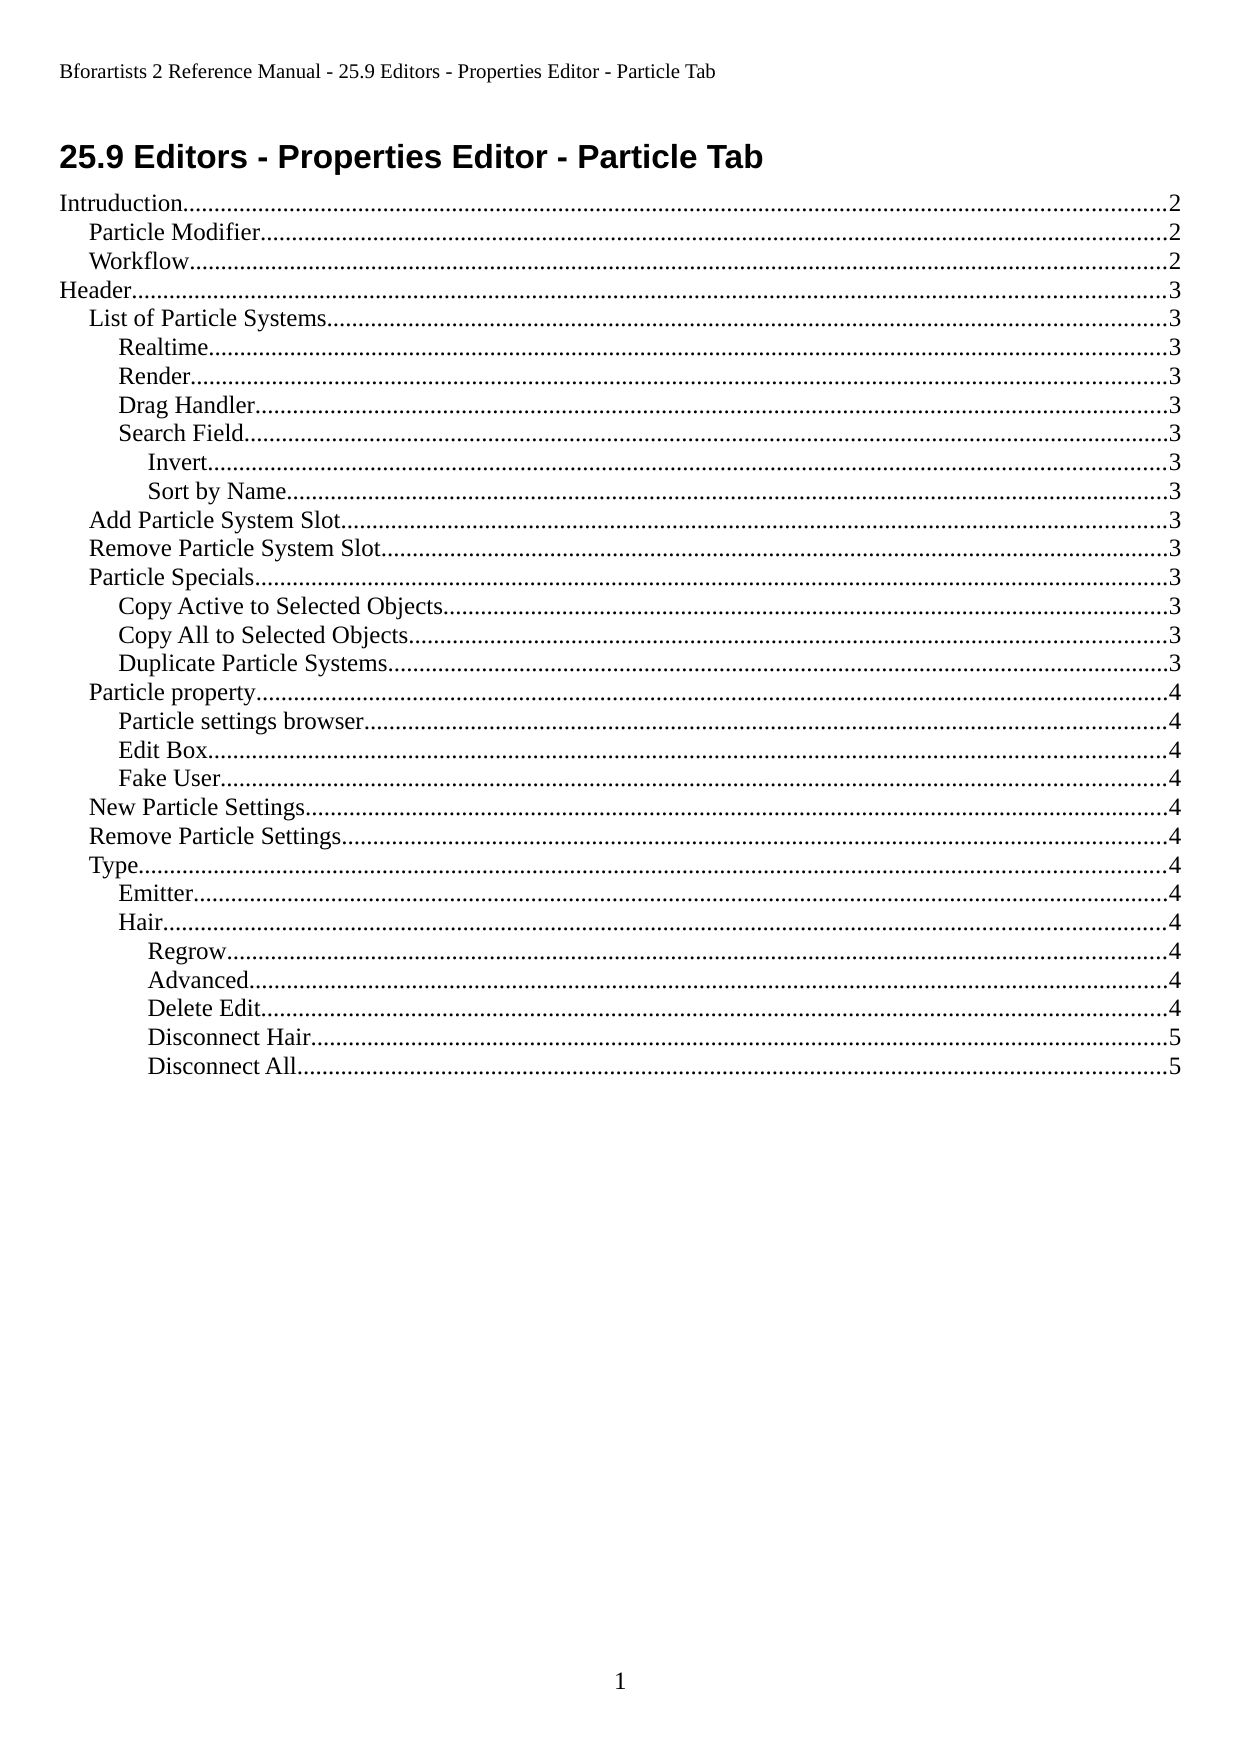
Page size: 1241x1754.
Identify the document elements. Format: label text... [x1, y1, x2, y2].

text Advanced 4 [147, 965, 1181, 993]
text Remove Particle System Slot 3 [88, 533, 1181, 562]
text Edit Box 4 [118, 735, 1181, 763]
text Particle Modifier 2 [88, 217, 1181, 246]
text Sort by Name 3 [147, 476, 1181, 505]
text Disconnect Hair 5 [147, 1022, 1181, 1051]
text Copy All to Selected Objects 3 [118, 620, 1181, 648]
text Hair 4 [118, 907, 1181, 936]
text Particle settings browser 4 [118, 706, 1181, 735]
text Invert 3 [147, 447, 1181, 476]
text Realtime 3 [118, 332, 1181, 361]
text Duplicate Particle Systems 3 [118, 648, 1181, 677]
text Search Field 3 [118, 418, 1181, 447]
text Disconnect All 5 [147, 1051, 1181, 1080]
text Render 3 [118, 361, 1181, 390]
text List of Particle Systems 3 [88, 303, 1181, 332]
text Workflow 2 [88, 246, 1181, 275]
text Emitter 4 [118, 878, 1181, 907]
text Header 3 [59, 275, 1181, 303]
text New Particle Settings 4 [88, 792, 1181, 821]
text Drag Handler 3 [118, 390, 1181, 418]
text Fake User 4 [118, 763, 1181, 792]
text Remove Particle Settings 4 [88, 821, 1181, 850]
text Add Particle System Slot 3 [88, 505, 1181, 533]
text Copy Active to Selected Objects 3 [118, 591, 1181, 620]
text Particle property 4 [88, 677, 1181, 706]
text Particle Specials 3 [88, 562, 1181, 591]
text Delete Edit 4 [147, 993, 1181, 1022]
subtitle 25.9 Editors - Properties Editor - Particle Tab [59, 138, 1181, 176]
text Type 4 [88, 850, 1181, 878]
text Regrow 4 [147, 936, 1181, 965]
text Intruduction 2 [59, 188, 1181, 217]
